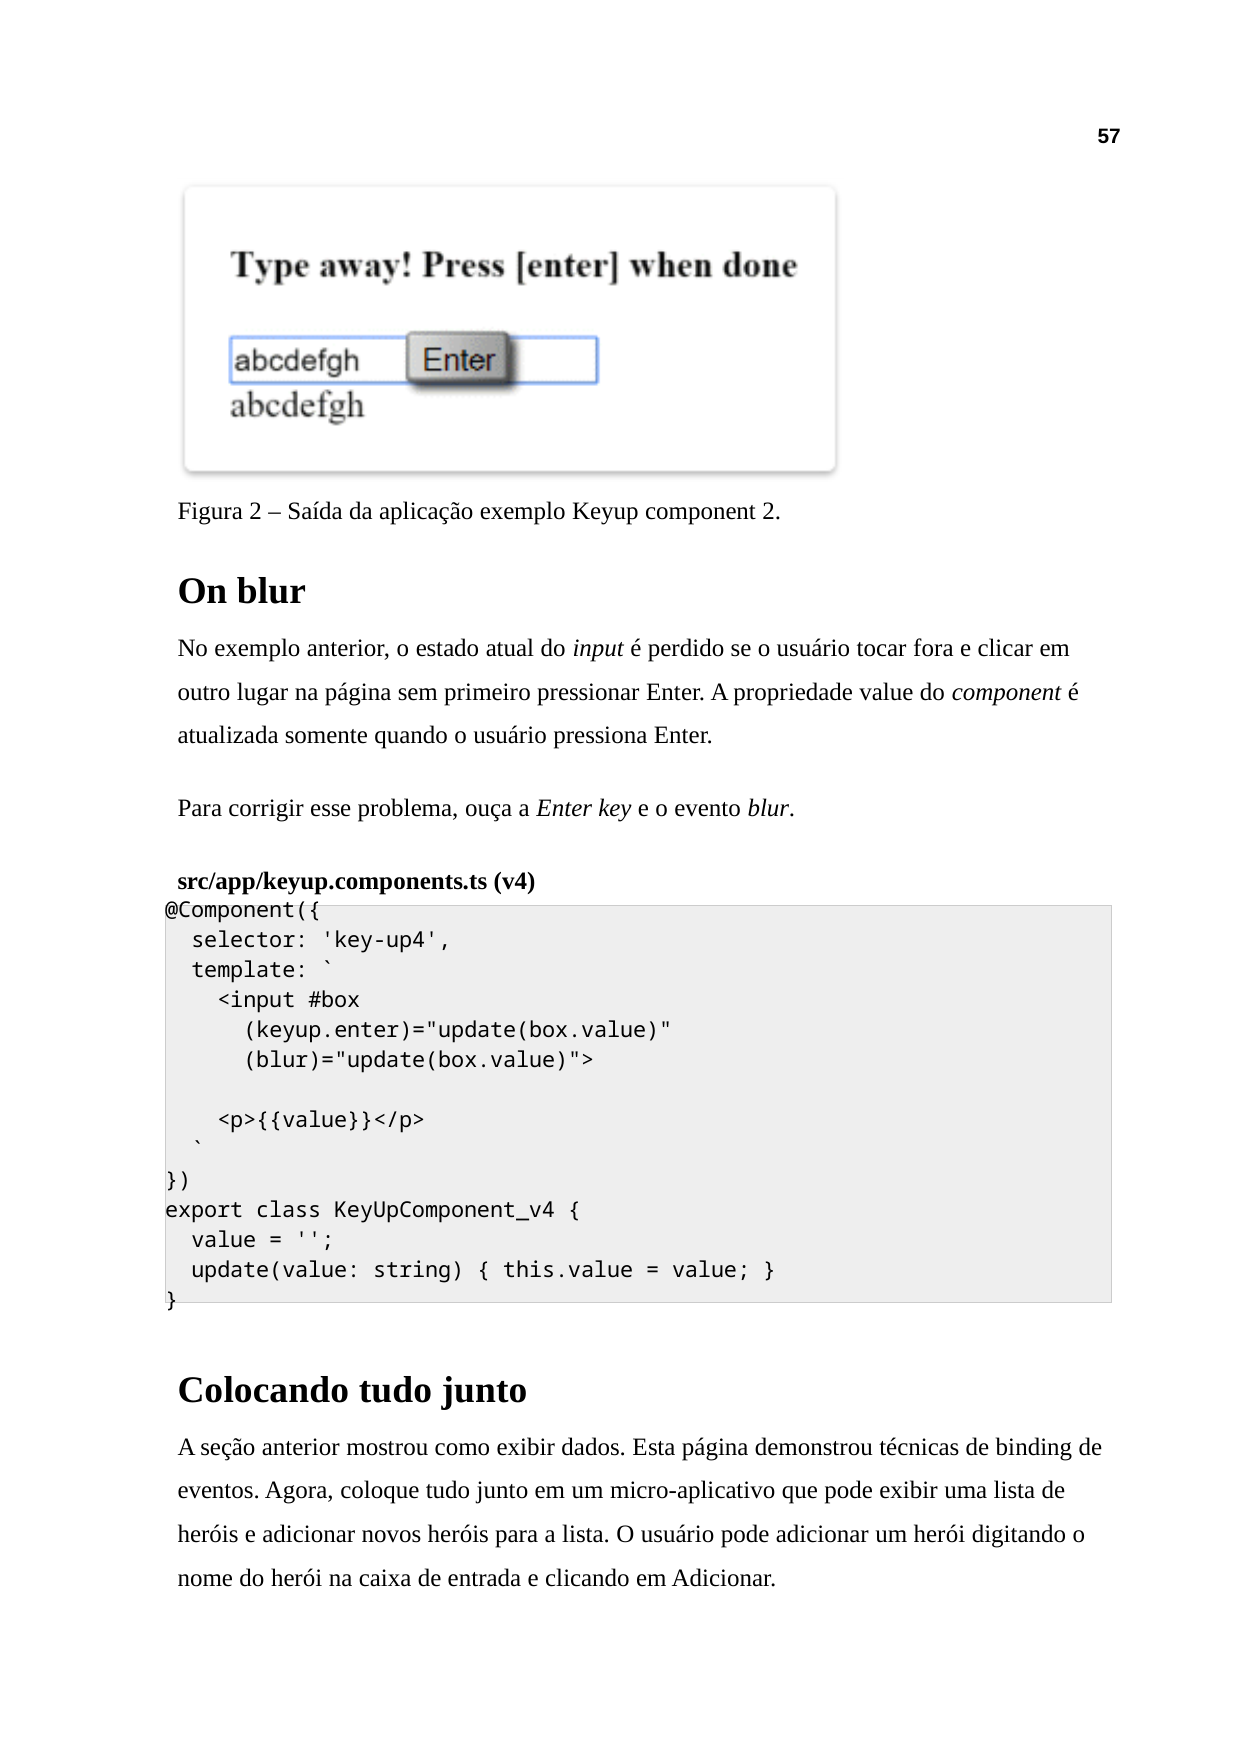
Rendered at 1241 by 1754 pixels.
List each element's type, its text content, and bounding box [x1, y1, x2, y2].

list On blur [177, 569, 1122, 612]
text A seção anterior mostrou como exibir dados. Esta página demonstrou técnicas de binding de eventos. Agora, coloque tudo junto em um micro-aplicativo que pode exibir uma lista de heróis e adicionar novos heróis para a lista. O usuário pode adicionar um herói digitando o nome do herói na caixa de entrada e clicando em Adicionar. [177, 1432, 1122, 1591]
list Colocando tudo junto [177, 1367, 1122, 1410]
list Figura 2 – Saída da aplicação exemplo Keyup component 2. [177, 177, 1122, 525]
picture [177, 177, 844, 482]
text No exemplo anterior, o estado atual do input é perdido se o usuário tocar fora e clicar em outro lugar na página sem primeiro pressionar Enter. A propriedade value do component é atualizada somente quando o usuário pressiona Enter. [177, 633, 1122, 749]
text Para corrigir esse problema, ouça a Enter key e o evento blur. [177, 793, 1122, 822]
subtitle src/app/keyup.components.ts (v4) [177, 866, 1122, 895]
